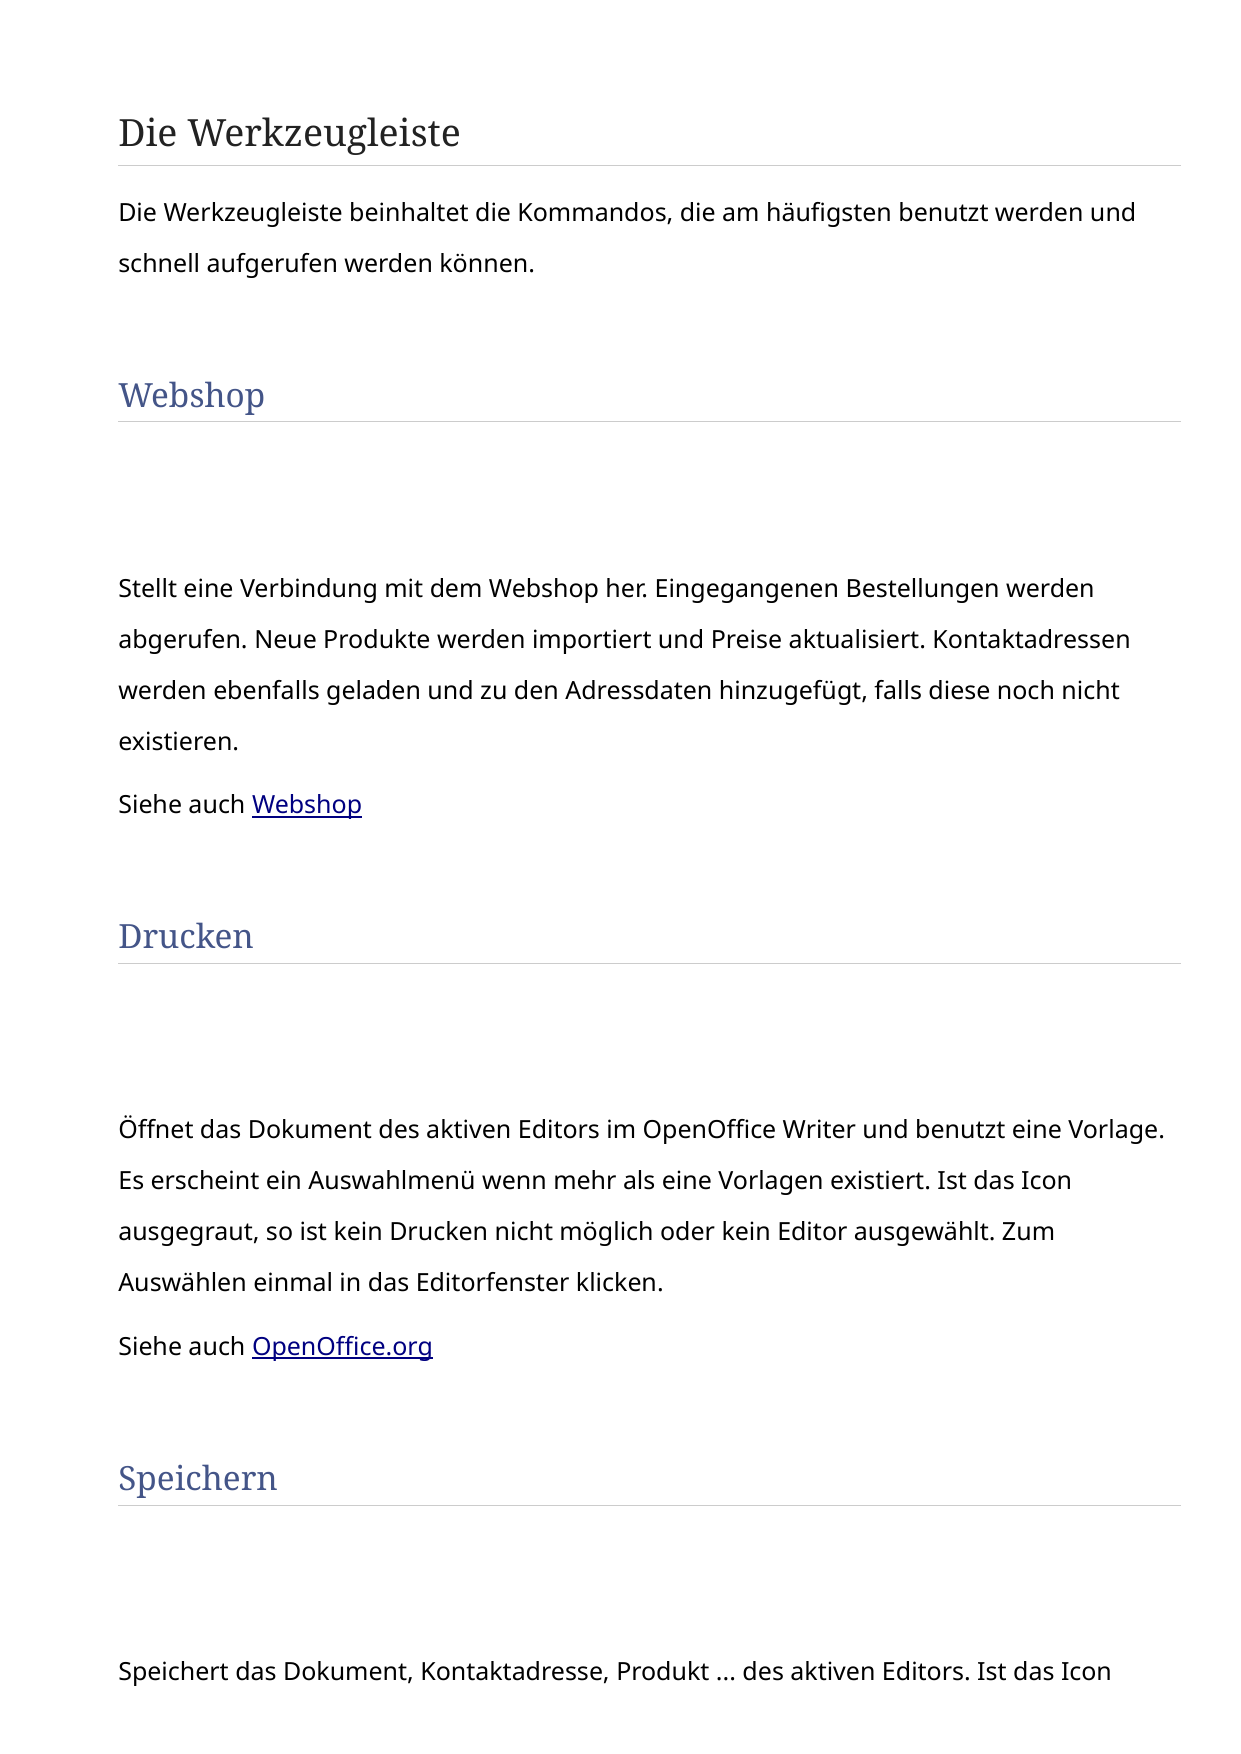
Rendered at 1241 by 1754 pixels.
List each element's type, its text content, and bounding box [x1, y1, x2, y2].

text Speichert das Dokument, Kontaktadresse, Produkt ... des aktiven Editors. Ist das Icon [118, 1654, 1181, 1688]
subtitle Drucken [118, 913, 1181, 963]
text Öffnet das Dokument des aktiven Editors im OpenOffice Writer und benutzt eine Vorlage. Es erscheint ein Auswahlmenü wenn mehr als eine Vorlagen existiert. Ist das Icon ausgegraut, so ist kein Drucken nicht möglich oder kein Editor ausgewählt. Zum Auswählen einmal in das Editorfenster klicken. [118, 1112, 1181, 1299]
text Siehe auch OpenOffice.org [118, 1329, 1181, 1363]
text Siehe auch Webshop [118, 787, 1181, 821]
subtitle Die Werkzeugleiste [118, 106, 1181, 165]
text Stellt eine Verbindung mit dem Webshop her. Eingegangenen Bestellungen werden abgerufen. Neue Produkte werden importiert und Preise aktualisiert. Kontaktadressen werden ebenfalls geladen und zu den Adressdaten hinzugefügt, falls diese noch nicht existieren. [118, 570, 1181, 757]
subtitle Webshop [118, 371, 1181, 421]
text Die Werkzeugleiste beinhaltet die Kommandos, die am häufigsten benutzt werden und schnell aufgerufen werden können. [118, 194, 1181, 279]
subtitle Speichern [118, 1455, 1181, 1505]
